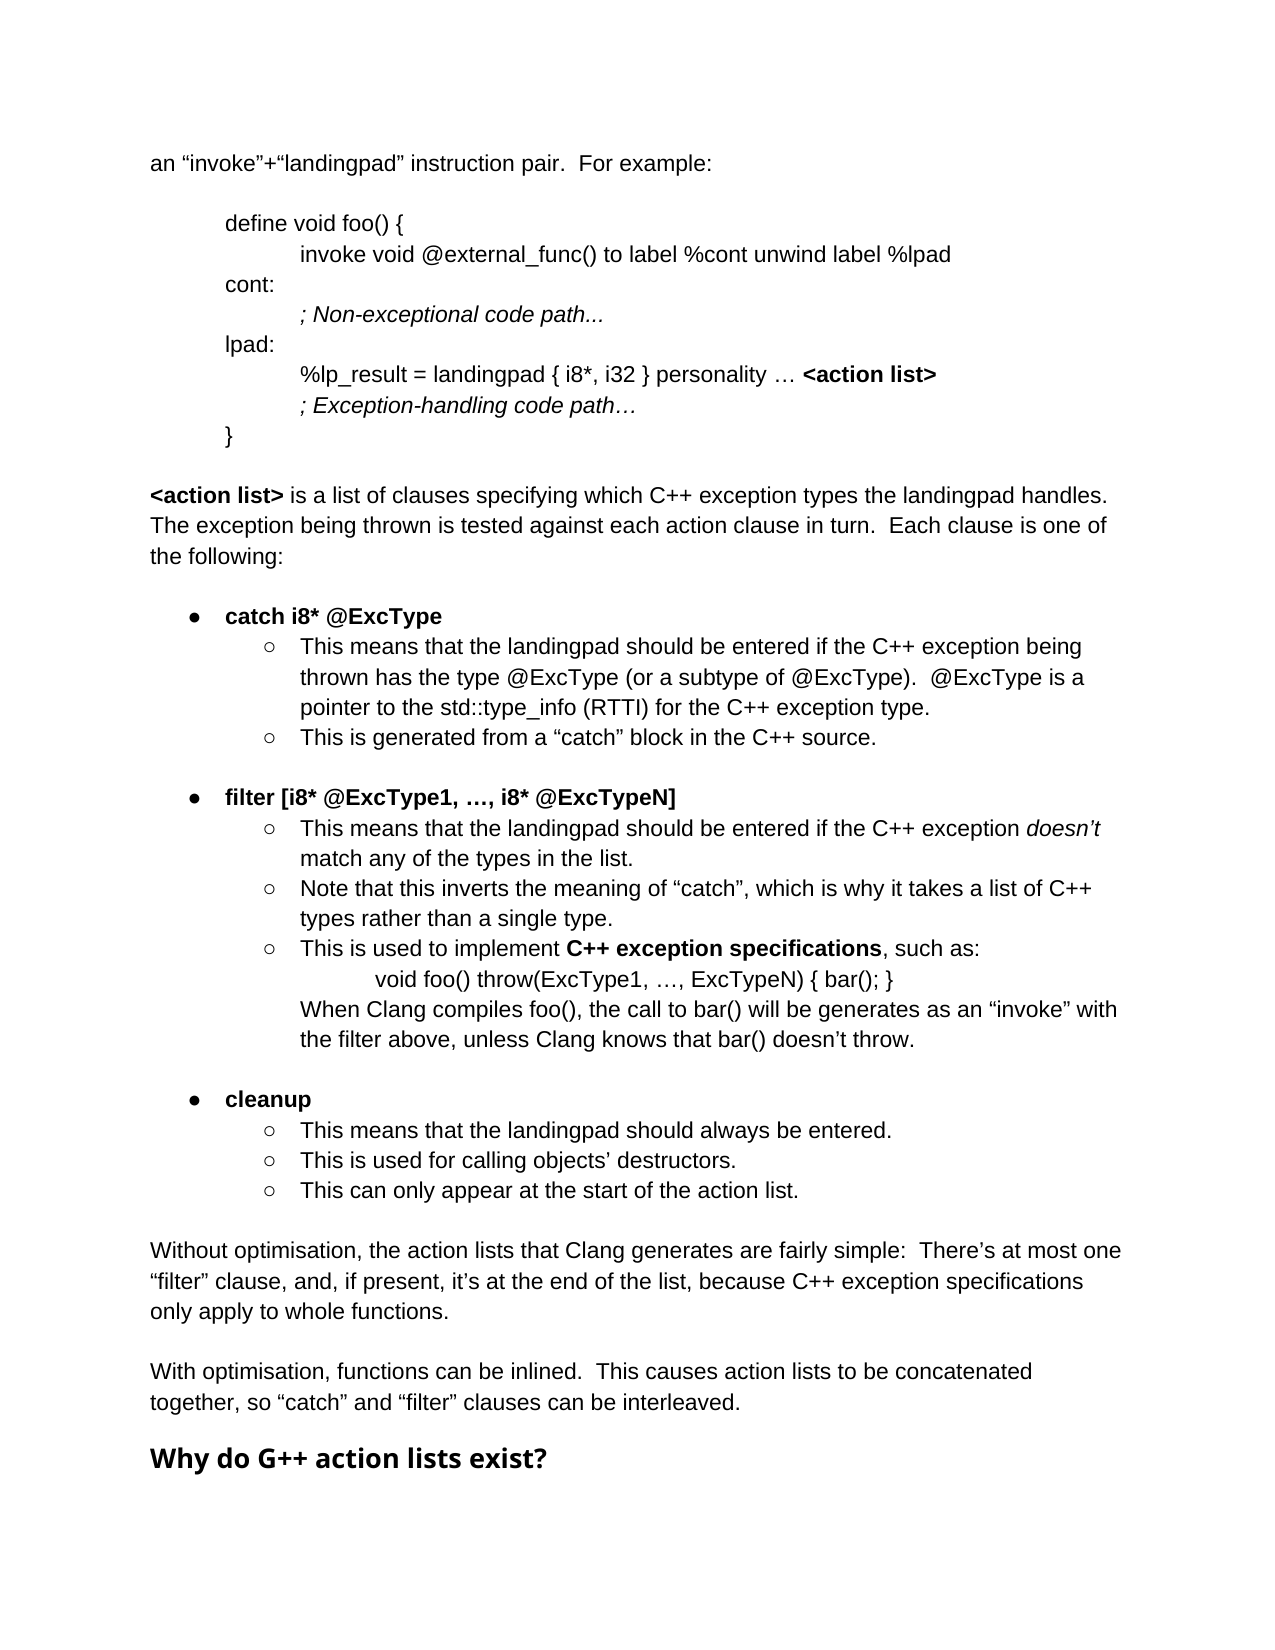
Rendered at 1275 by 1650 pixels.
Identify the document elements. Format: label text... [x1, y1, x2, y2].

list cleanup [187, 1086, 1125, 1113]
text ; Non-exceptional code path... [225, 301, 1125, 327]
text void foo() throw(ExcType1, …, ExcTypeN) { bar(); } [300, 966, 1125, 992]
text %lp_result = landingpad { i8*, i32 } personality … <action list> [225, 361, 1125, 388]
list catch i8* @ExcType [187, 603, 1125, 629]
text lpad: [150, 331, 1125, 358]
text an “invoke”+“landingpad” instruction pair. For example: [150, 150, 1125, 176]
list This means that the landingpad should be entered if the C++ exception being thrown has the type @ExcType (or a subtype of @ExcType). @ExcType is a pointer to the std::type_info (RTTI) for the C++ exception type. [262, 633, 1125, 720]
list This is used for calling objects’ destructors. [262, 1147, 1125, 1173]
text define void foo() { [150, 210, 1125, 237]
text Without optimisation, the action lists that Clang generates are fairly simple: There’s at most one “filter” clause, and, if present, it’s at the end of the list, because C++ exception specifications only apply to whole functions. [150, 1237, 1125, 1324]
text } [150, 422, 1125, 478]
text cont: [150, 271, 1125, 297]
list This is used to implement C++ exception specifications, such as: [262, 935, 1125, 962]
list This means that the landingpad should always be entered. [262, 1117, 1125, 1143]
list This is generated from a “catch” block in the C++ source. [262, 724, 1125, 750]
list filter [i8* @ExcType1, …, i8* @ExcTypeN] [187, 784, 1125, 811]
subtitle Why do G++ action lists exist? [150, 1439, 1125, 1476]
list Note that this inverts the meaning of “catch”, which is why it takes a list of C++ types rather than a single type. [262, 875, 1125, 932]
text When Clang compiles foo(), the call to bar() will be generates as an “invoke” with the filter above, unless Clang knows that bar() doesn’t throw. [300, 996, 1125, 1052]
text ; Exception-handling code path… [225, 392, 1125, 418]
text invoke void @external_func() to label %cont unwind label %lpad [225, 241, 1125, 267]
list This means that the landingpad should be entered if the C++ exception doesn’t match any of the types in the list. [262, 814, 1125, 871]
text With optimisation, functions can be inlined. This causes action lists to be concatenated together, so “catch” and “filter” clauses can be interleaved. [150, 1358, 1125, 1415]
text <action list> is a list of clauses specifying which C++ exception types the landingpad handles. The exception being thrown is tested against each action clause in turn. Each clause is one of the following: [150, 482, 1125, 569]
list This can only appear at the start of the action list. [262, 1177, 1125, 1203]
